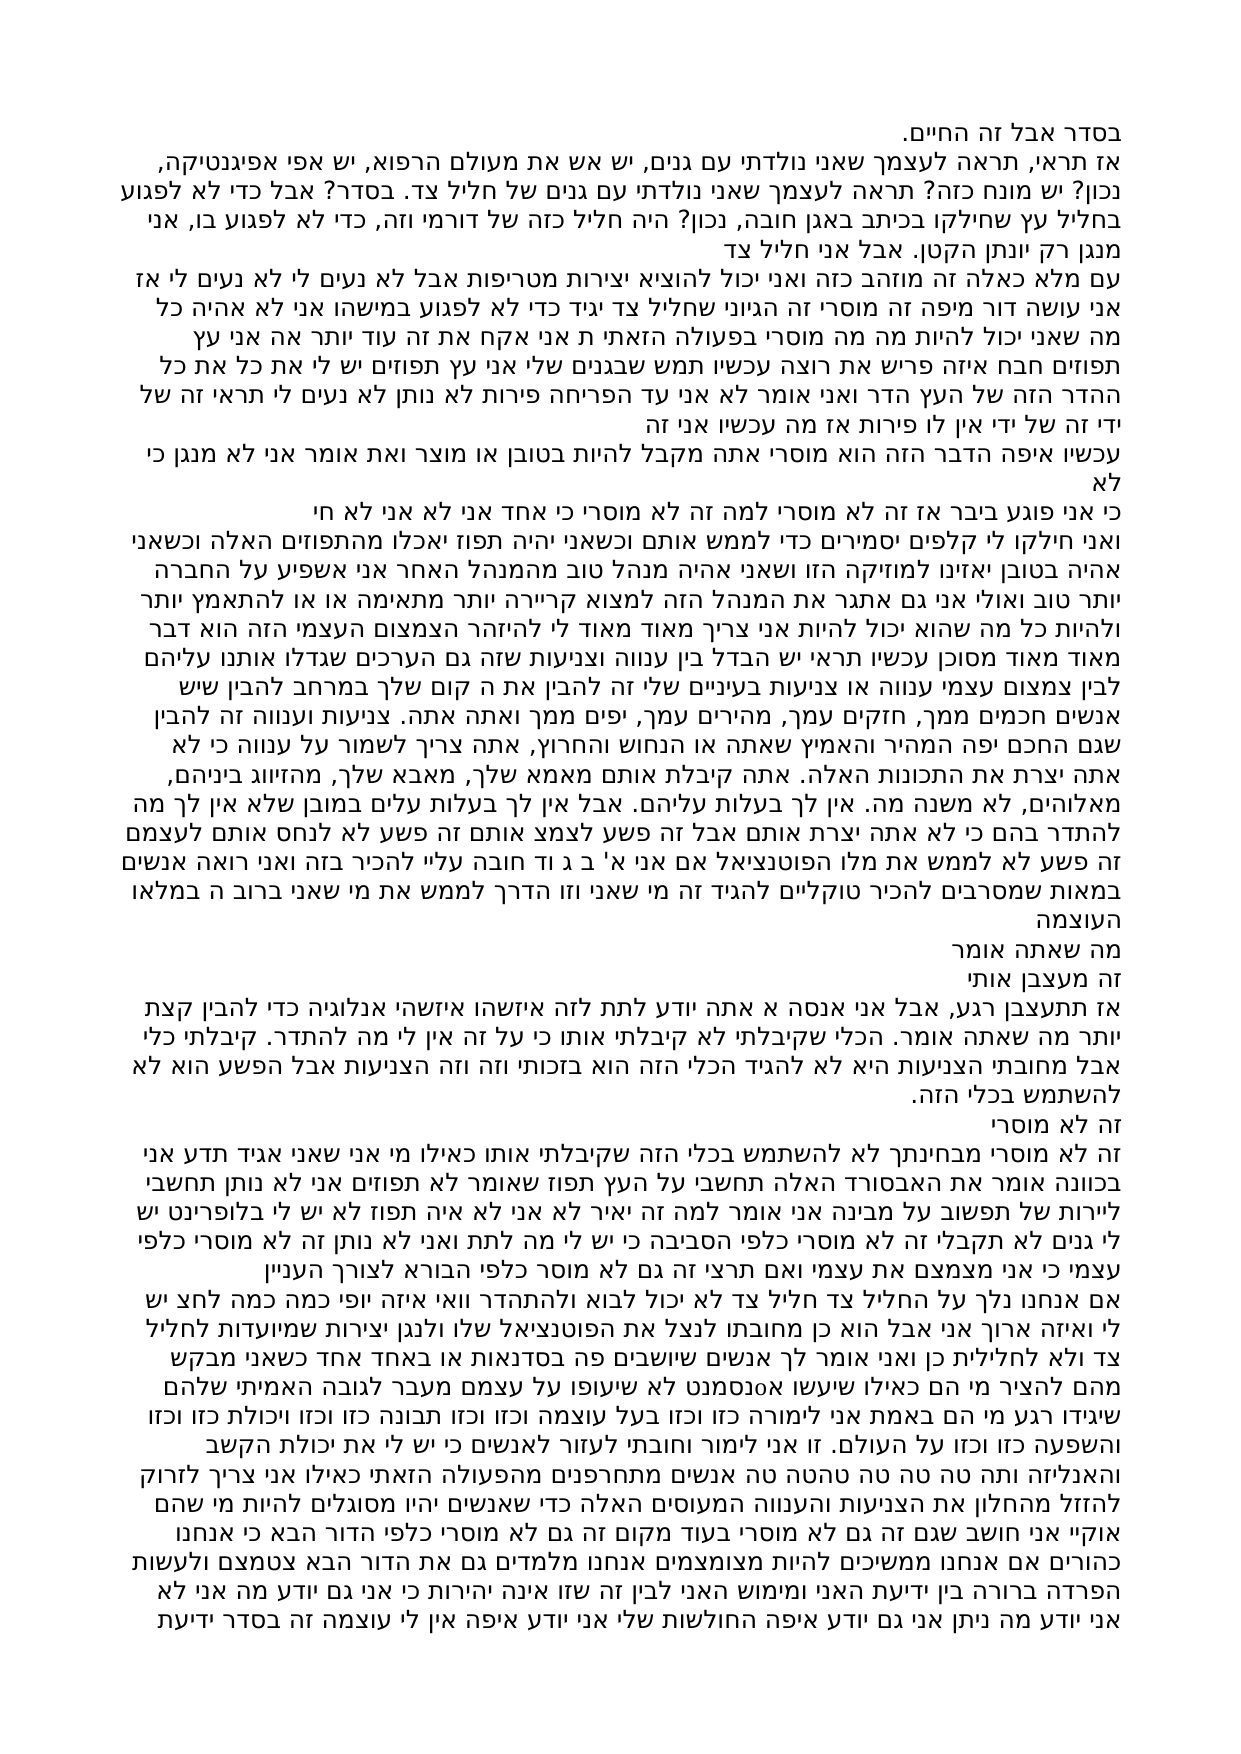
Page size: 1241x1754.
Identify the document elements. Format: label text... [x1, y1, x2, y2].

text אז תראי, תראה לעצמך שאני נולדתי עם גנים, יש אש את מעולם הרפוא, יש אפי אפיגנטיקה, נכון? יש מונח כזה? תראה לעצמך שאני נולדתי עם גנים של חליל צד. בסדר? אבל כדי לא לפגוע בחליל עץ שחילקו בכיתב באגן חובה, נכון? היה חליל כזה של דורמי וזה, כדי לא לפגוע בו, אני מנגן רק יונתן הקטן. אבל אני חליל צד [118, 147, 1122, 264]
text זה מעצבן אותי [118, 964, 1122, 993]
text אם אנחנו נלך על החליל צד חליל צד לא יכול לבוא ולהתהדר וואי איזה יופי כמה כמה לחצ יש לי ואיזה ארוך אני אבל הוא כן מחובתו לנצל את הפוטנציאל שלו ולנגן יצירות שמיועדות לחליל צד ולא לחלילית כן ואני אומר לך אנשים שיושבים פה בסדנאות או באחד אחד כשאני מבקש מהם להציר מי הם כאילו שיעשו אoנסמנט לא שיעופו על עצמם מעבר לגובה האמיתי שלהם שיגידו רגע מי הם באמת אני לימורה כזו וכזו בעל עוצמה וכזו וכזו תבונה כזו וכזו ויכולת כזו וכזו והשפעה כזו וכזו על העולם. זו אני לימור וחובתי לעזור לאנשים כי יש לי את יכולת הקשב והאנליזה ותה טה טה טה טהטה טה אנשים מתחרפנים מהפעולה הזאתי כאילו אני צריך לזרוק להזזל מהחלון את הצניעות והענווה המעוסים האלה כדי שאנשים יהיו מסוגלים להיות מי שהם אוקיי אני חושב שגם זה גם לא מוסרי בעוד מקום זה גם לא מוסרי כלפי הדור הבא כי אנחנו כהורים אם אנחנו ממשיכים להיות מצומצמים אנחנו מלמדים גם את הדור הבא צטמצם ולעשות הפרדה ברורה בין ידיעת האני ומימוש האני לבין זה שזו אינה יהירות כי אני גם יודע מה אני לא אני יודע מה ניתן אני גם יודע איפה החולשות שלי אני יודע איפה אין לי עוצמה זה בסדר ידיעת [118, 1285, 1122, 1635]
text עכשיו איפה הדבר הזה הוא מוסרי אתה מקבל להיות בטובן או מוצר ואת אומר אני לא מנגן כי לא [118, 439, 1122, 497]
text אז תתעצבן רגע, אבל אני אנסה א אתה יודע לתת לזה איזשהו איזשהי אנלוגיה כדי להבין קצת יותר מה שאתה אומר. הכלי שקיבלתי לא קיבלתי אותו כי על זה אין לי מה להתדר. קיבלתי כלי אבל מחובתי הצניעות היא לא להגיד הכלי הזה הוא בזכותי וזה וזה הצניעות אבל הפשע הוא לא להשתמש בכלי הזה. [118, 993, 1122, 1110]
text זה לא מוסרי מבחינתך לא להשתמש בכלי הזה שקיבלתי אותו כאילו מי אני שאני אגיד תדע אני בכוונה אומר את האבסורד האלה תחשבי על העץ תפוז שאומר לא תפוזים אני לא נותן תחשבי ליירות של תפשוב על מבינה אני אומר למה זה יאיר לא אני לא איה תפוז לא יש לי בלופרינט יש לי גנים לא תקבלי זה לא מוסרי כלפי הסביבה כי יש לי מה לתת ואני לא נותן זה לא מוסרי כלפי עצמי כי אני מצמצם את עצמי ואם תרצי זה גם לא מוסר כלפי הבורא לצורך העניין [118, 1139, 1122, 1285]
text עם מלא כאלה זה מוזהב כזה ואני יכול להוציא יצירות מטריפות אבל לא נעים לי לא נעים לי אז אני עושה דור מיפה זה מוסרי זה הגיוני שחליל צד יגיד כדי לא לפגוע במישהו אני לא אהיה כל מה שאני יכול להיות מה מה מוסרי בפעולה הזאתי ת אני אקח את זה עוד יותר אה אני עץ תפוזים חבח איזה פריש את רוצה עכשיו תמש שבגנים שלי אני עץ תפוזים יש לי את כל את כל ההדר הזה של העץ הדר ואני אומר לא אני עד הפריחה פירות לא נותן לא נעים לי תראי זה של ידי זה של ידי אין לו פירות אז מה עכשיו אני זה [118, 264, 1122, 439]
text ואני חילקו לי קלפים יסמירים כדי לממש אותם וכשאני יהיה תפוז יאכלו מהתפוזים האלה וכשאני אהיה בטובן יאזינו למוזיקה הזו ושאני אהיה מנהל טוב מהמנהל האחר אני אשפיע על החברה יותר טוב ואולי אני גם אתגר את המנהל הזה למצוא קריירה יותר מתאימה או או להתאמץ יותר ולהיות כל מה שהוא יכול להיות אני צריך מאוד מאוד לי להיזהר הצמצום העצמי הזה הוא דבר מאוד מאוד מסוכן עכשיו תראי יש הבדל בין ענווה וצניעות שזה גם הערכים שגדלו אותנו עליהם לבין צמצום עצמי ענווה או צניעות בעיניים שלי זה להבין את ה קום שלך במרחב להבין שיש אנשים חכמים ממך, חזקים עמך, מהירים עמך, יפים ממך ואתה אתה. צניעות וענווה זה להבין שגם החכם יפה המהיר והאמיץ שאתה או הנחוש והחרוץ, אתה צריך לשמור על ענווה כי לא אתה יצרת את התכונות האלה. אתה קיבלת אותם מאמא שלך, מאבא שלך, מהזיווג ביניהם, מאלוהים, לא משנה מה. אין לך בעלות עליהם. אבל אין לך בעלות עלים במובן שלא אין לך מה להתדר בהם כי לא אתה יצרת אותם אבל זה פשע לצמצ אותם זה פשע לא לנחס אותם לעצמם זה פשע לא לממש את מלו הפוטנציאל אם אני א' ב ג וד חובה עליי להכיר בזה ואני רואה אנשים במאות שמסרבים להכיר טוקליים להגיד זה מי שאני וזו הדרך לממש את מי שאני ברוב ה במלאו העוצמה [118, 526, 1122, 935]
text כי אני פוגע ביבר אז זה לא מוסרי למה זה לא מוסרי כי אחד אני לא אני לא חי [118, 497, 1122, 526]
text זה לא מוסרי [118, 1110, 1122, 1139]
text בסדר אבל זה החיים. [118, 118, 1122, 147]
text מה שאתה אומר [118, 935, 1122, 964]
